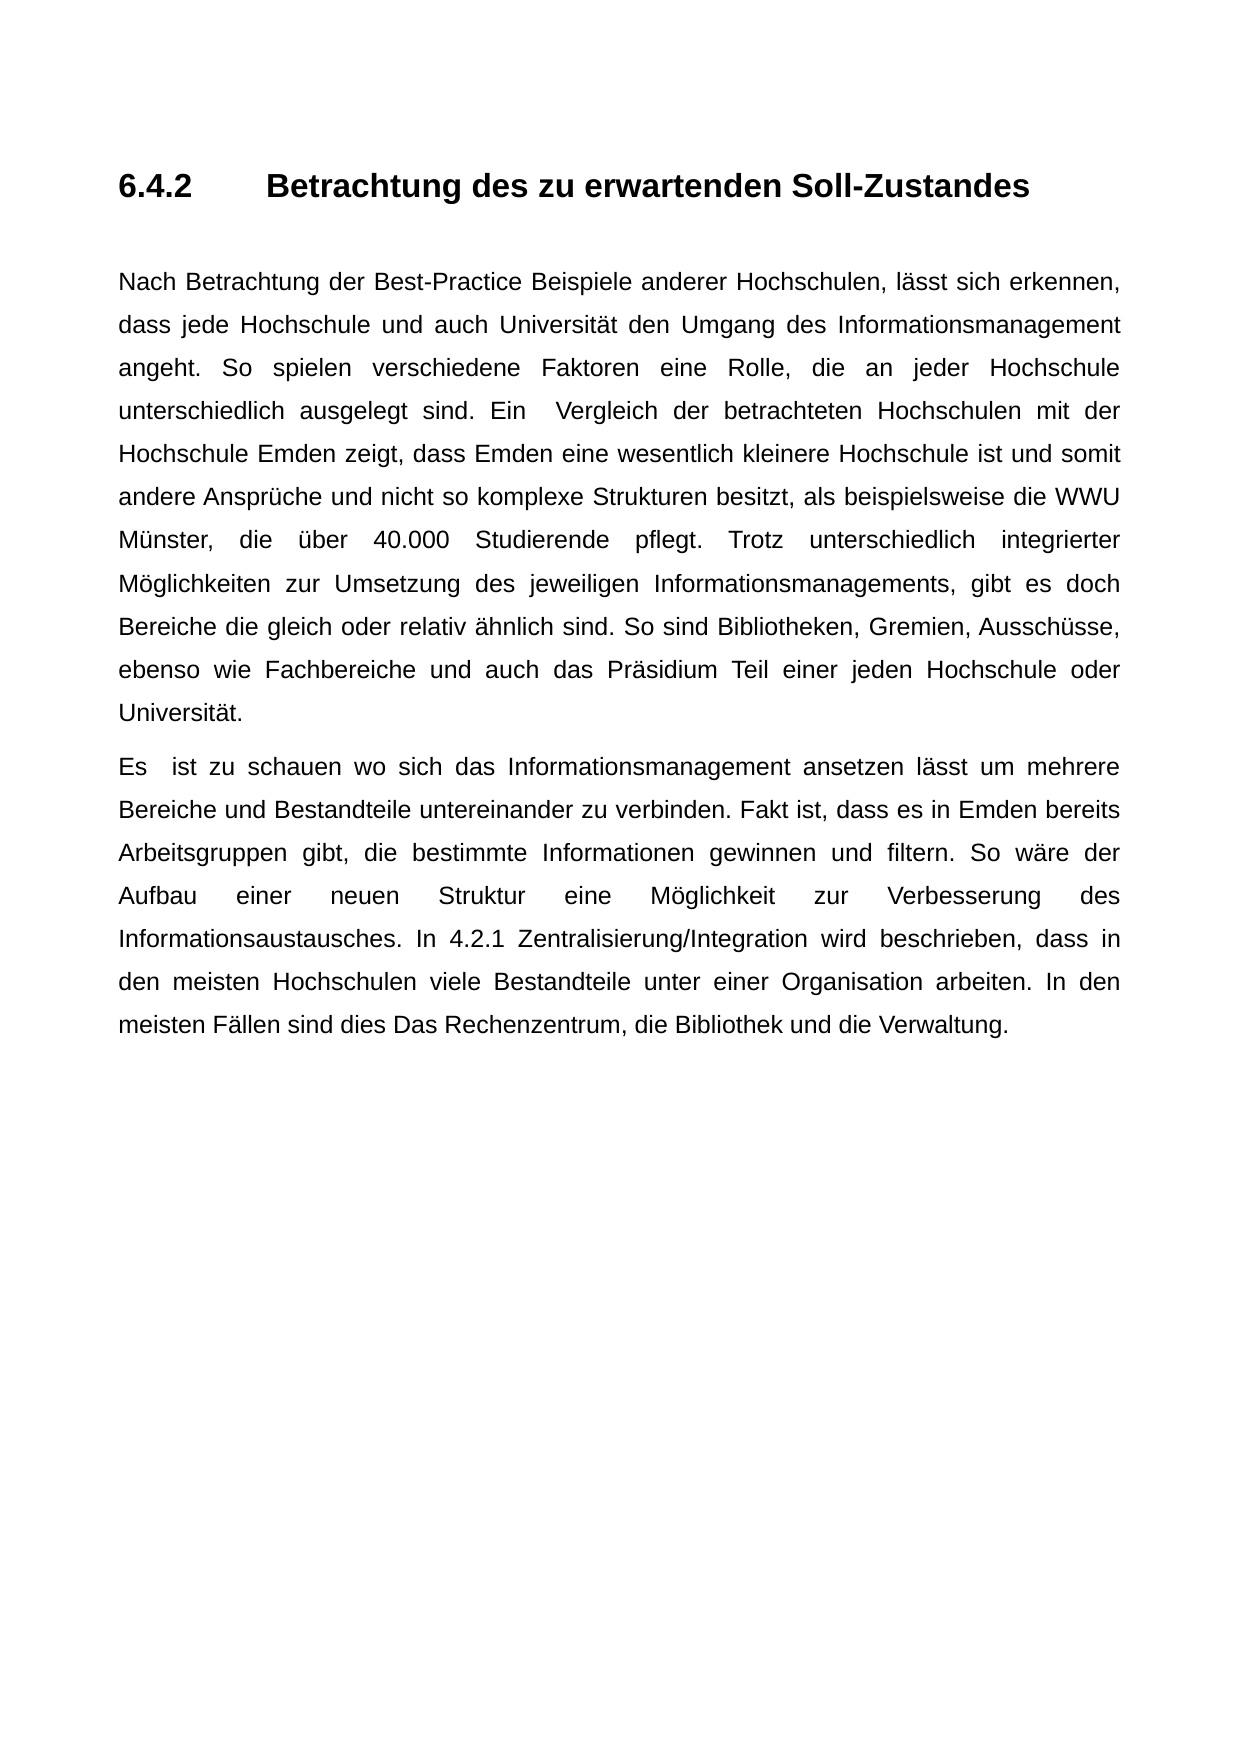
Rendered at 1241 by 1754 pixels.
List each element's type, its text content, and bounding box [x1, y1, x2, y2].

text Nach Betrachtung der Best-Practice Beispiele anderer Hochschulen, lässt sich erkennen, dass jede Hochschule und auch Universität den Umgang des Informationsmanagement angeht. So spielen verschiedene Faktoren eine Rolle, die an jeder Hochschule unterschiedlich ausgelegt sind. Ein Vergleich der betrachteten Hochschulen mit der Hochschule Emden zeigt, dass Emden eine wesentlich kleinere Hochschule ist und somit andere Ansprüche und nicht so komplexe Strukturen besitzt, als beispielsweise die WWU Münster, die über 40.000 Studierende pflegt. Trotz unterschiedlich integrierter Möglichkeiten zur Umsetzung des jeweiligen Informationsmanagements, gibt es doch Bereiche die gleich oder relativ ähnlich sind. So sind Bibliotheken, Gremien, Ausschüsse, ebenso wie Fachbereiche und auch das Präsidium Teil einer jeden Hochschule oder Universität. [118, 267, 1122, 727]
text Es ist zu schauen wo sich das Informationsmanagement ansetzen lässt um mehrere Bereiche und Bestandteile untereinander zu verbinden. Fakt ist, dass es in Emden bereits Arbeitsgruppen gibt, die bestimmte Informationen gewinnen und filtern. So wäre der Aufbau einer neuen Struktur eine Möglichkeit zur Verbesserung des Informationsaustausches. In 4.2.1 Zentralisierung/Integration wird beschrieben, dass in den meisten Hochschulen viele Bestandteile unter einer Organisation arbeiten. In den meisten Fällen sind dies Das Rechenzentrum, die Bibliothek und die Verwaltung. [118, 752, 1122, 1039]
text 6.4.2 Betrachtung des zu erwartenden Soll-Zustandes [118, 118, 1122, 204]
